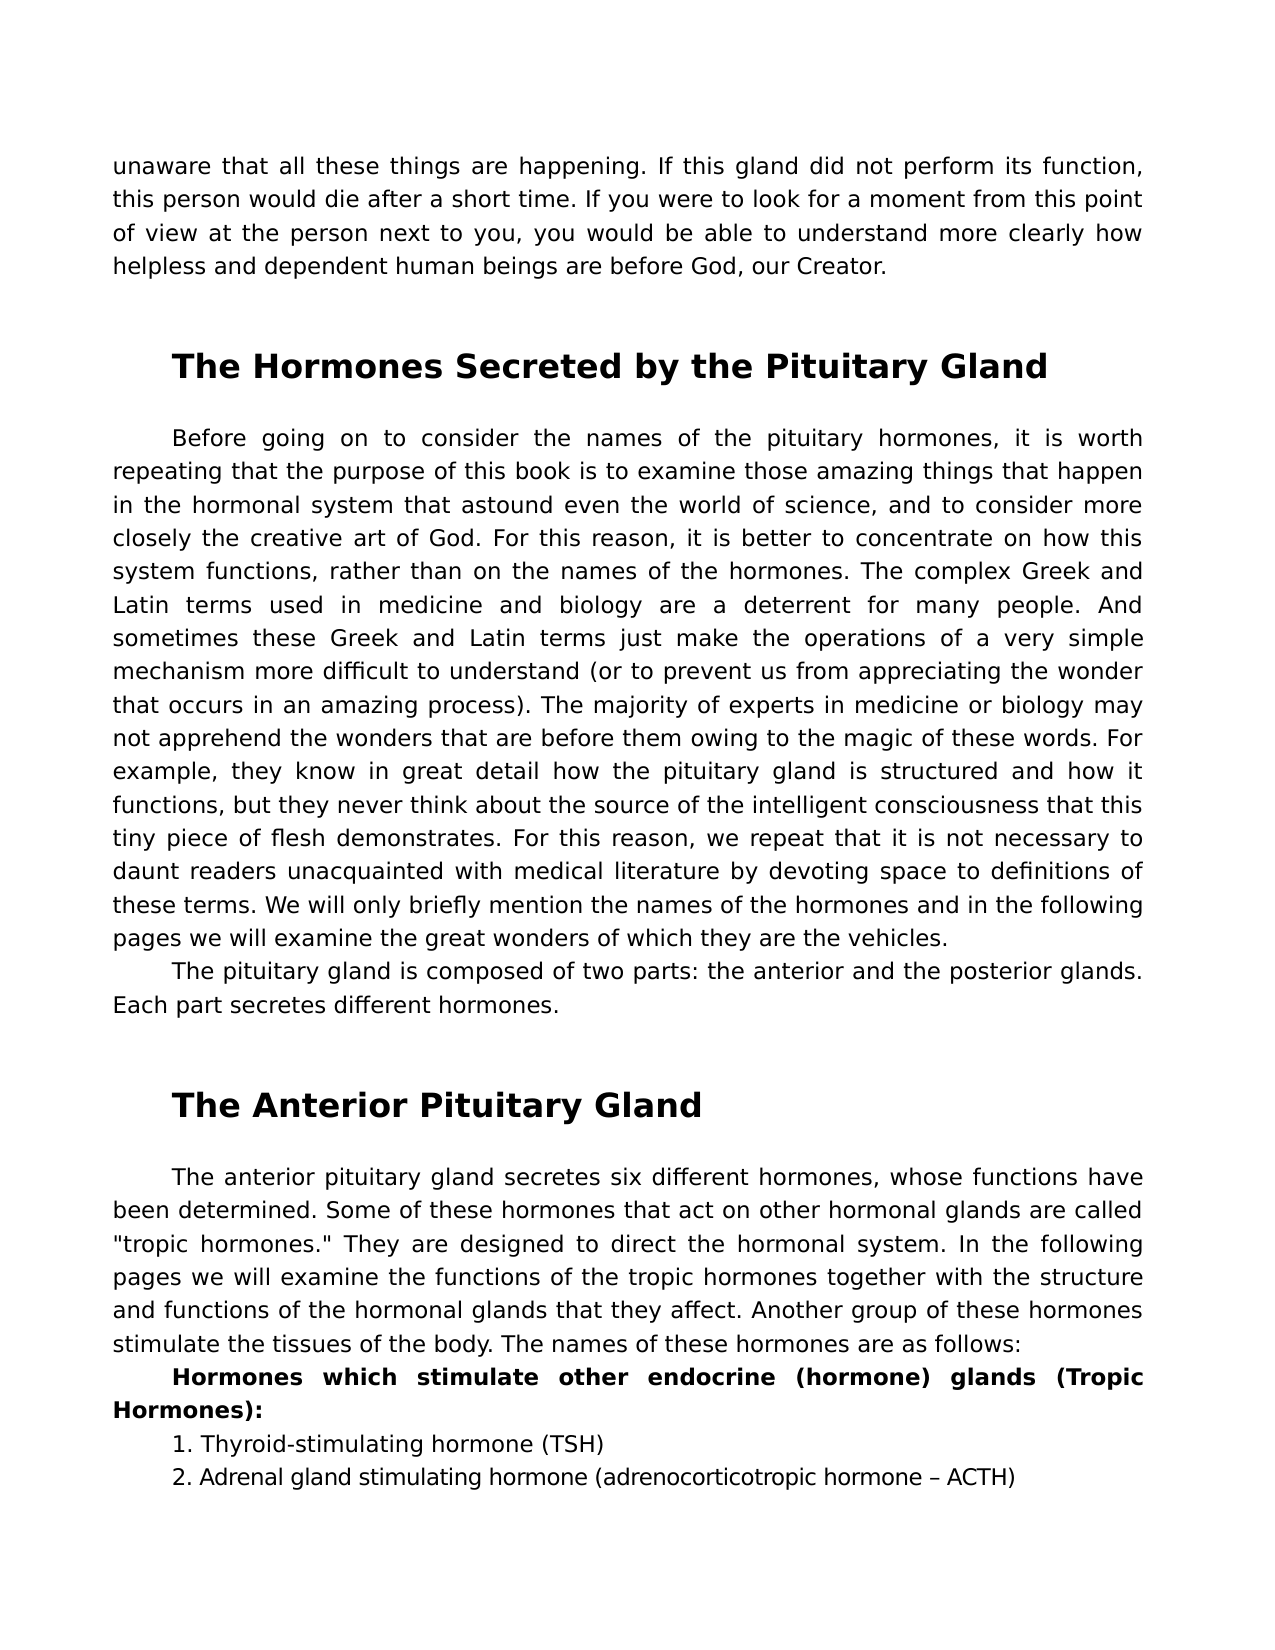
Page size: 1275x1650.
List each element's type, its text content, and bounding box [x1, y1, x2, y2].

text Hormones which stimulate other endocrine (hormone) glands (Tropic Hormones): [112, 1359, 1145, 1425]
text The Anterior Pituitary Gland [112, 1086, 1145, 1125]
text The Hormones Secreted by the Pituitary Gland [112, 348, 1145, 386]
text Before going on to consider the names of the pituitary hormones, it is worth repeating that the purpose of this book is to examine those amazing things that happen in the hormonal system that astound even the world of science, and to consider more closely the creative art of God. For this reason, it is better to concentrate on how this system functions, rather than on the names of the hormones. The complex Greek and Latin terms used in medicine and biology are a deterrent for many people. And sometimes these Greek and Latin terms just make the operations of a very simple mechanism more difficult to understand (or to prevent us from appreciating the wonder that occurs in an amazing process). The majority of experts in medicine or biology may not apprehend the wonders that are before them owing to the magic of these words. For example, they know in great detail how the pituitary gland is structured and how it functions, but they never think about the source of the intelligent consciousness that this tiny piece of flesh demonstrates. For this reason, we repeat that it is not necessary to daunt readers unacquainted with medical literature by devoting space to definitions of these terms. We will only briefly mention the names of the hormones and in the following pages we will examine the great wonders of which they are the vehicles. [112, 420, 1145, 953]
text unaware that all these things are happening. If this gland did not perform its function, this person would die after a short time. If you were to look for a moment from this point of view at the person next to you, you would be able to understand more clearly how helpless and dependent human beings are before God, our Creator. [112, 148, 1145, 281]
text The anterior pituitary gland secretes six different hormones, whose functions have been determined. Some of these hormones that act on other hormonal glands are called "tropic hormones." They are designed to direct the hormonal system. In the following pages we will examine the functions of the tropic hormones together with the structure and functions of the hormonal glands that they affect. Another group of these hormones stimulate the tissues of the body. The names of these hormones are as follows: [112, 1159, 1145, 1359]
text 2. Adrenal gland stimulating hormone (adrenocorticotropic hormone – ACTH) [112, 1459, 1145, 1492]
text The pituitary gland is composed of two parts: the anterior and the posterior glands. Each part secretes different hormones. [112, 953, 1145, 1020]
text 1. Thyroid-stimulating hormone (TSH) [112, 1425, 1145, 1459]
